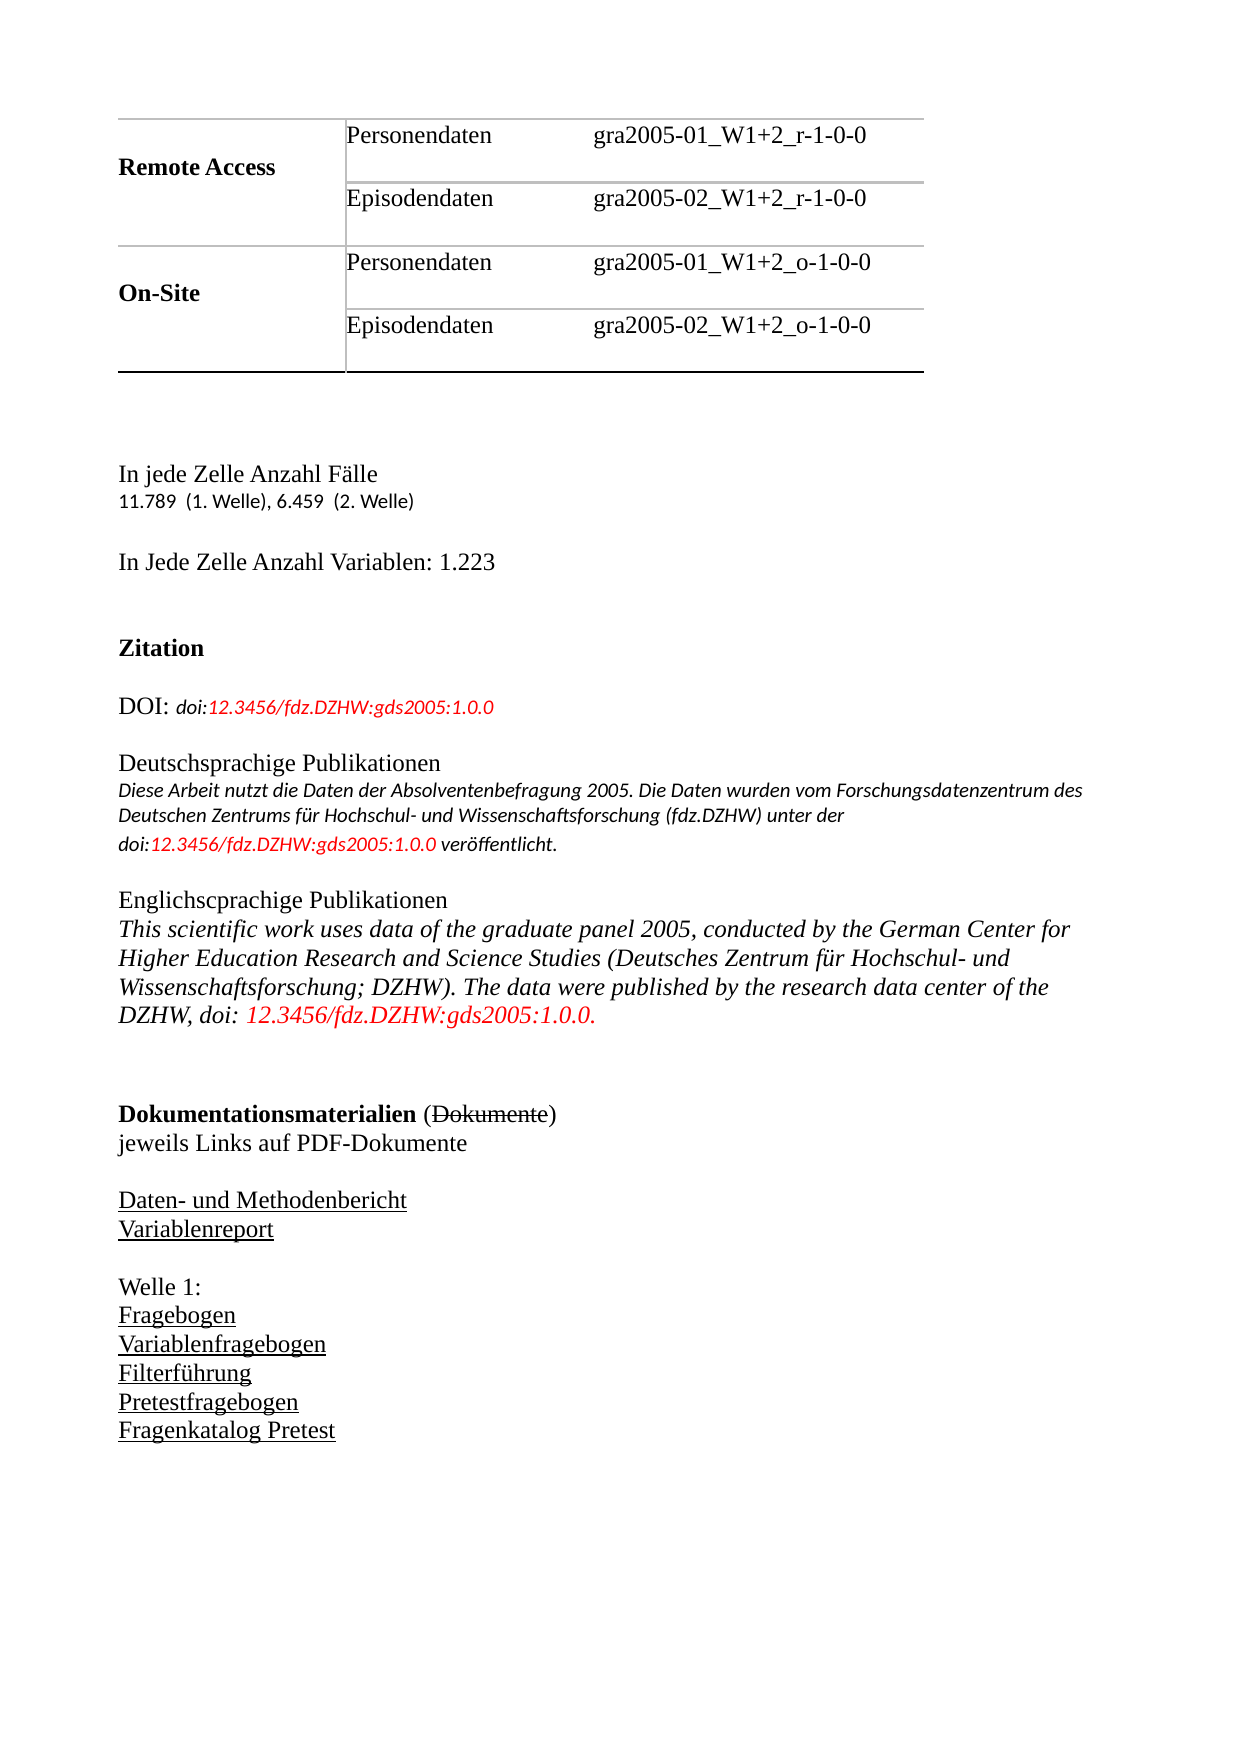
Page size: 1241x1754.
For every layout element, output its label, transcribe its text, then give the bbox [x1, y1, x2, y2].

table_cell gra2005-02_W1+2_r-1-0-0 [593, 184, 924, 244]
text jeweils Links auf PDF-Dokumente [118, 1128, 1122, 1157]
text Fragenkatalog Pretest [118, 1416, 1122, 1444]
table_cell Episodendaten [347, 310, 593, 371]
text In jede Zelle Anzahl Fälle [118, 459, 1122, 488]
text 11.789 (1. Welle), 6.459 (2. Welle) [118, 488, 1122, 513]
text Deutschsprachige Publikationen [118, 748, 1122, 777]
text Diese Arbeit nutzt die Daten der Absolventenbefragung 2005. Die Daten wurden vom Forschungsdatenzentrum des Deutschen Zentrums für Hochschul- und Wissenschaftsforschung (fdz.DZHW) unter der doi:12.3456/fdz.DZHW:gds2005:1.0.0 veröffentlicht. [118, 777, 1122, 857]
table_cell On-Site [118, 247, 345, 371]
text In Jede Zelle Anzahl Variablen: 1.223 [118, 547, 1122, 576]
text Variablenfragebogen [118, 1329, 1122, 1358]
text This scientific work uses data of the graduate panel 2005, conducted by the German Center for Higher Education Research and Science Studies (Deutsches Zentrum für Hochschul- und Wissenschaftsforschung; DZHW). The data were published by the research data center of the DZHW, doi: 12.3456/fdz.DZHW:gds2005:1.0.0. [118, 914, 1122, 1029]
text Dokumentationsmaterialien (Dokumente) [118, 1099, 1122, 1128]
table_cell Personendaten [347, 247, 593, 308]
table_cell gra2005-01_W1+2_r-1-0-0 [593, 120, 924, 181]
text DOI: doi:12.3456/fdz.DZHW:gds2005:1.0.0 [118, 691, 1122, 720]
text Englichscprachige Publikationen [118, 886, 1122, 914]
table_cell gra2005-02_W1+2_o-1-0-0 [593, 310, 924, 371]
table_cell Remote Access [118, 120, 345, 244]
text Filterführung [118, 1358, 1122, 1387]
table_cell Personendaten [347, 120, 593, 181]
table_cell gra2005-01_W1+2_o-1-0-0 [593, 247, 924, 308]
text Variablenreport [118, 1214, 1122, 1243]
text Welle 1: [118, 1272, 1122, 1301]
text Pretestfragebogen [118, 1387, 1122, 1416]
text Daten- und Methodenbericht [118, 1186, 1122, 1214]
table_cell Episodendaten [347, 184, 593, 244]
text Zitation [118, 633, 1122, 662]
text Fragebogen [118, 1301, 1122, 1329]
